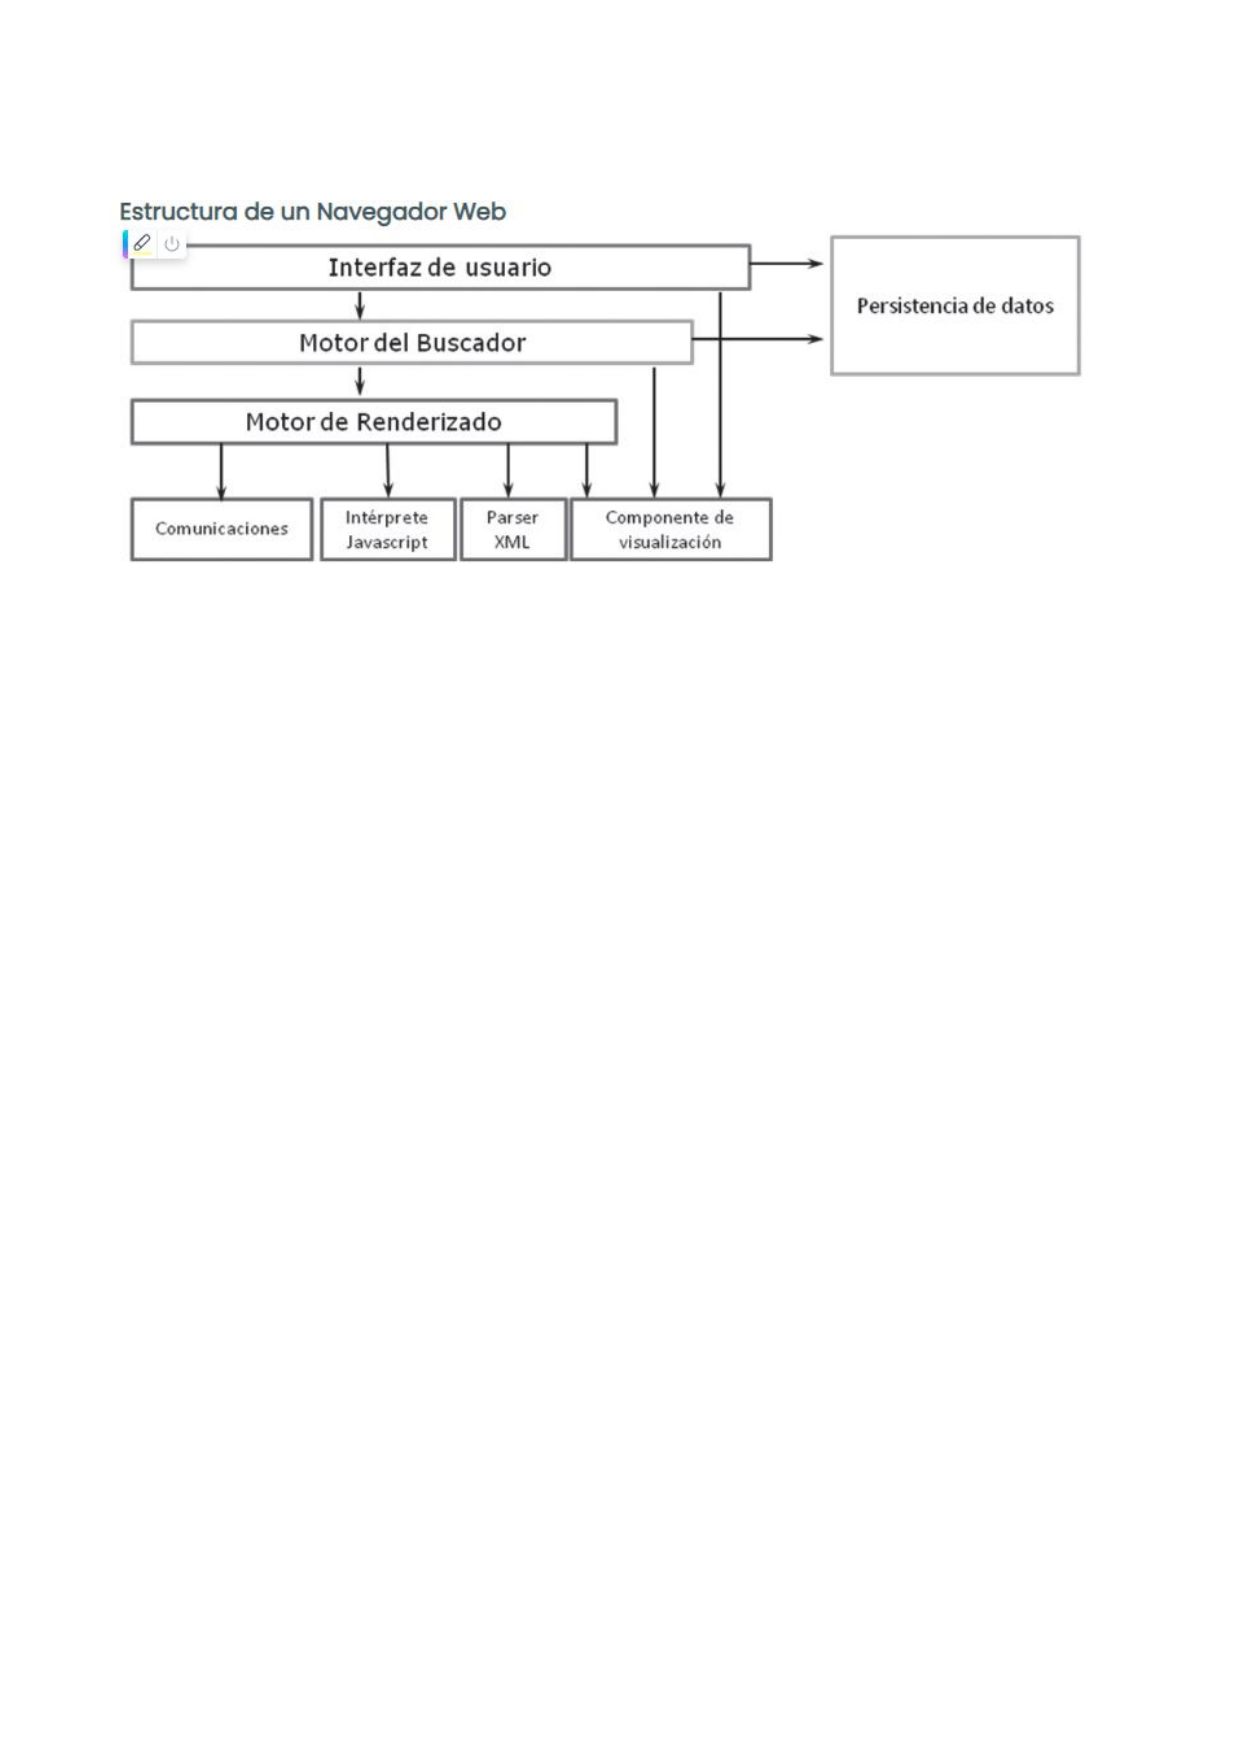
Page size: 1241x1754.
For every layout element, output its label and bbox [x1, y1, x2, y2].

picture [110, 200, 1115, 599]
